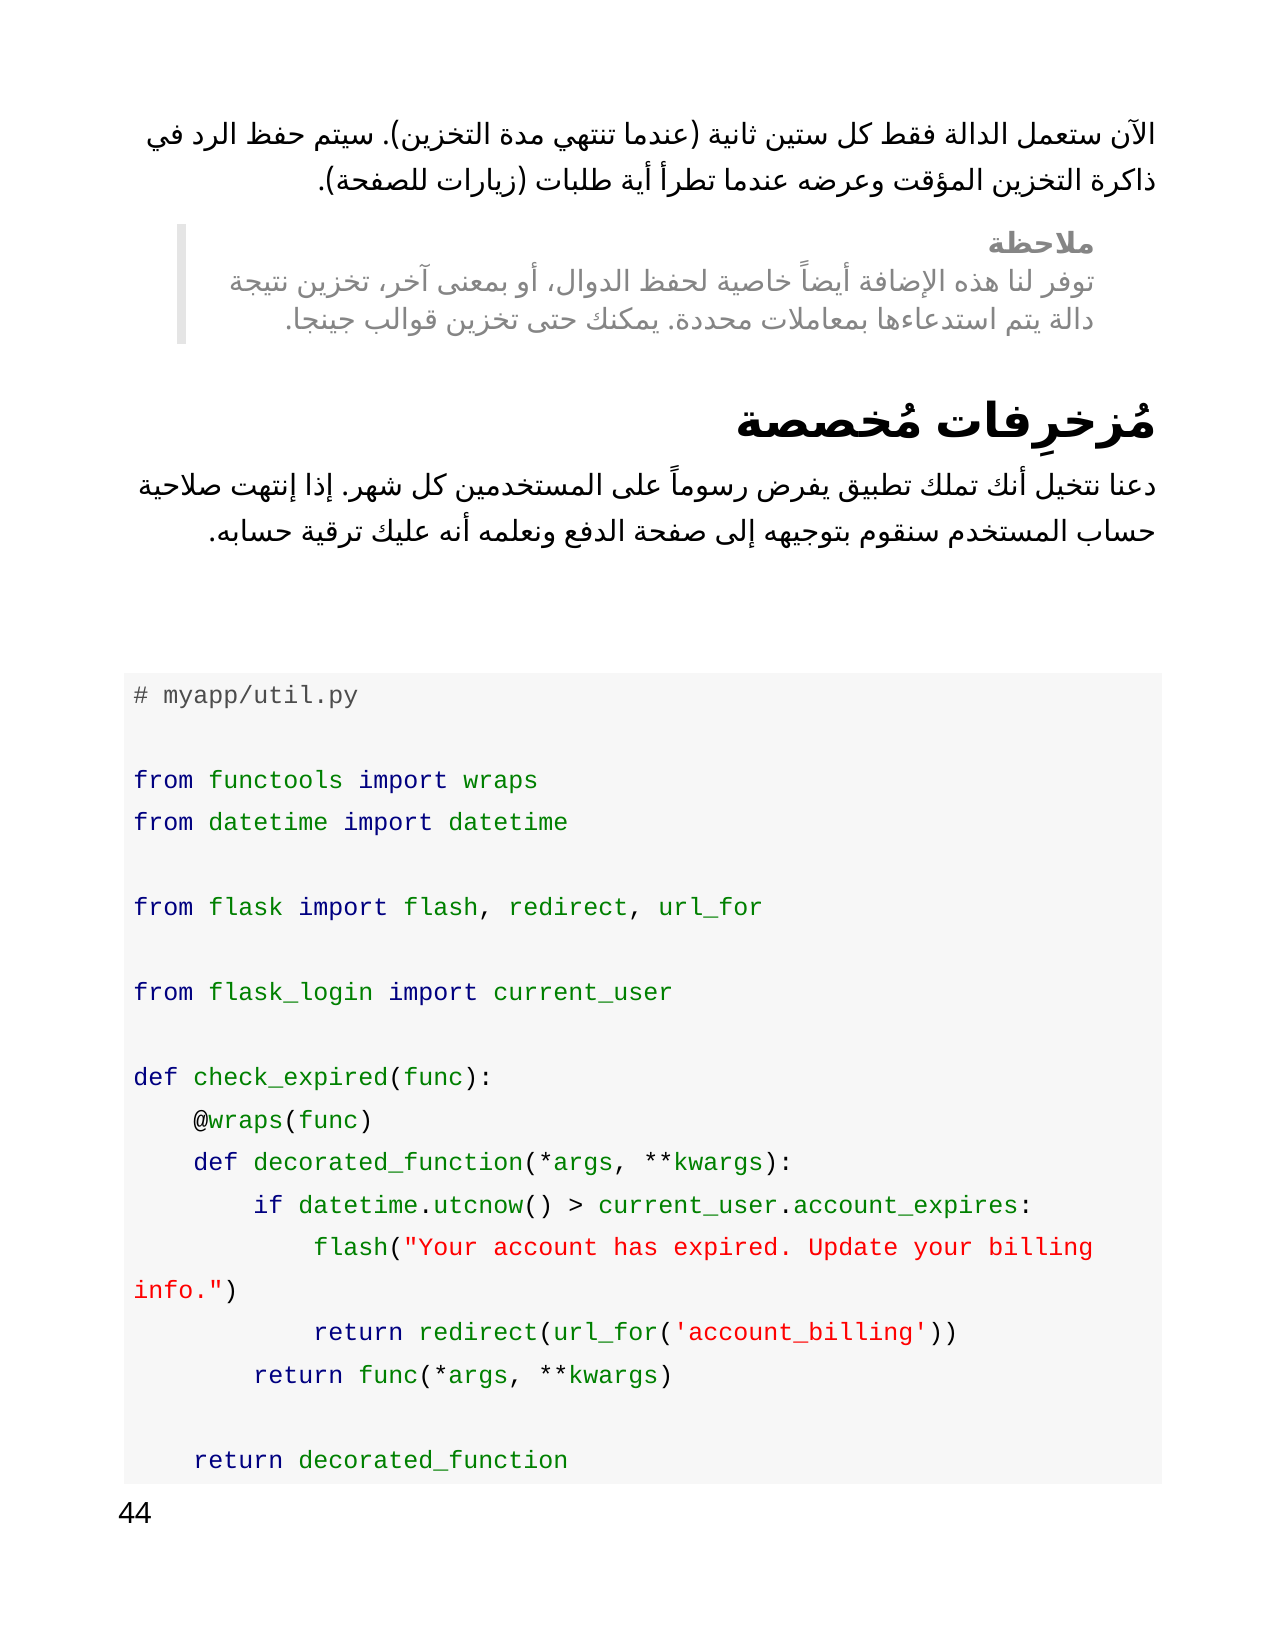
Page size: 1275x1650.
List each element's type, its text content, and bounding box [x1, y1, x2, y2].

text from datetime import datetime [133, 810, 1153, 838]
text # myapp/util.py [133, 682, 1153, 711]
subtitle مُزخرِفات مُخصصة [118, 394, 1157, 457]
text from flask import flash, redirect, url_for [133, 895, 1153, 923]
text from functools import wraps [133, 767, 1153, 796]
text @wraps(func) [133, 1107, 1153, 1136]
text def check_expired(func): [133, 1065, 1153, 1093]
text if datetime.utcnow() > current_user.account_expires: [133, 1192, 1153, 1221]
text return redirect(url_for('account_billing')) [133, 1320, 1153, 1348]
text return decorated_function [133, 1447, 1153, 1476]
text def decorated_function(*args, **kwargs): [133, 1150, 1153, 1178]
text from flask_login import current_user [133, 980, 1153, 1008]
text return func(*args, **kwargs) [133, 1362, 1153, 1391]
text دعنا نتخيل أنك تملك تطبيق يفرض رسوماً على المستخدمين كل شهر. إذا إنتهت صلاحية حساب المستخدم سنقوم بتوجيهه إلى صفحة الدفع ونعلمه أنه عليك ترقية حسابه. [118, 469, 1157, 553]
text الآن ستعمل الدالة فقط كل ستين ثانية (عندما تنتهي مدة التخزين). سيتم حفظ الرد في ذاكرة التخزين المؤقت وعرضه عندما تطرأ أية طلبات (زيارات للصفحة). [118, 118, 1157, 202]
text flash("Your account has expired. Update your billing info.") [133, 1235, 1153, 1306]
text ملاحظة توفر لنا هذه الإضافة أيضاً خاصية لحفظ الدوال، أو بمعنى آخر، تخزين نتيجة دالة يتم استدعاءها بمعاملات محددة. يمكنك حتى تخزين قوالب جينجا. [186, 224, 1098, 344]
